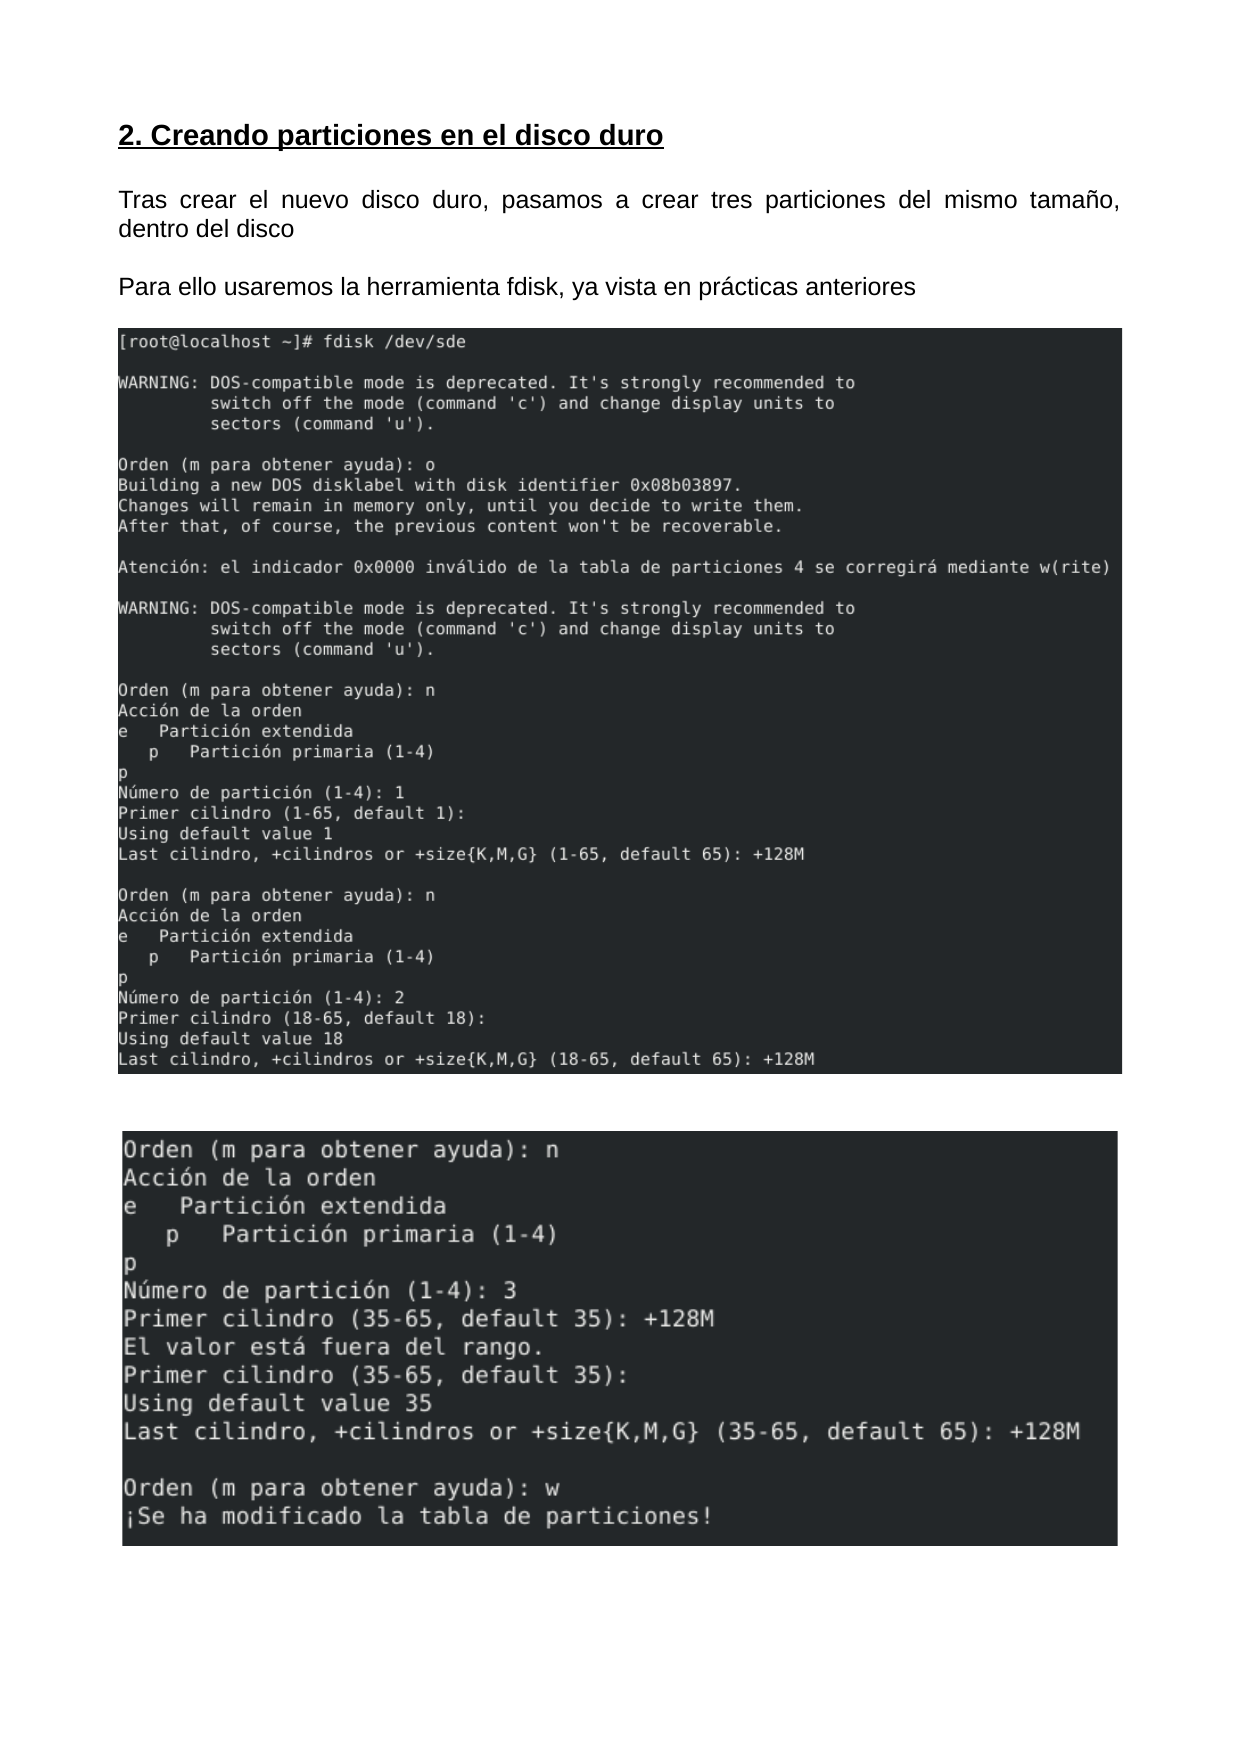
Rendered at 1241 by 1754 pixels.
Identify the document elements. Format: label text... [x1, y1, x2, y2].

text Tras crear el nuevo disco duro, pasamos a crear tres particiones del mismo tamaño, dentro del disco [118, 185, 1122, 243]
picture [122, 1131, 1118, 1546]
text Para ello usaremos la herramienta fdisk, ya vista en prácticas anteriores [118, 271, 1122, 300]
text 2. Creando particiones en el disco duro [118, 118, 1122, 152]
picture [118, 328, 1123, 1074]
